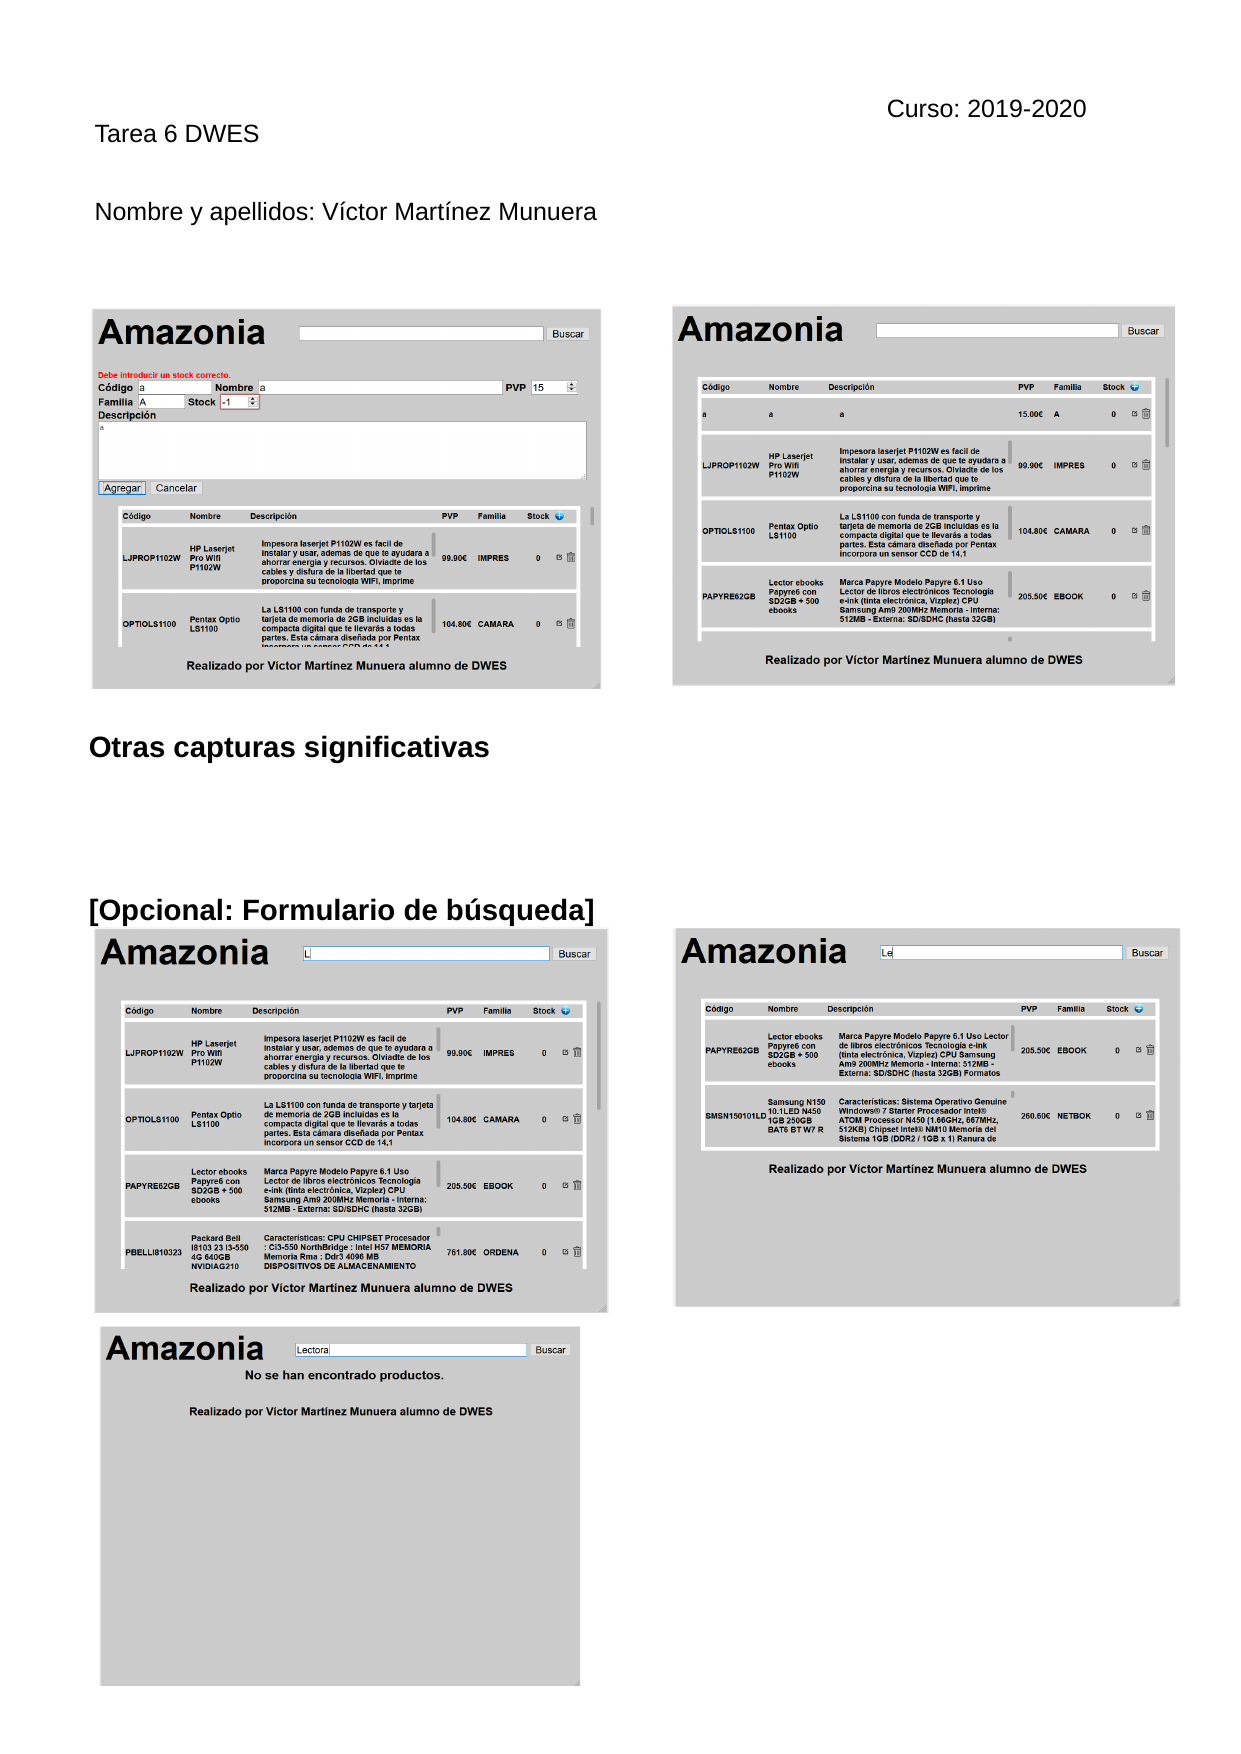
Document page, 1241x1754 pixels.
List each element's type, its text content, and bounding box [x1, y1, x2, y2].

picture [91, 308, 602, 689]
picture [93, 927, 609, 1313]
picture [99, 1326, 581, 1686]
subtitle [Opcional: Formulario de búsqueda] [88, 892, 1181, 926]
picture [672, 304, 1176, 686]
picture [672, 928, 1181, 1307]
subtitle Otras capturas significativas [88, 729, 1181, 763]
